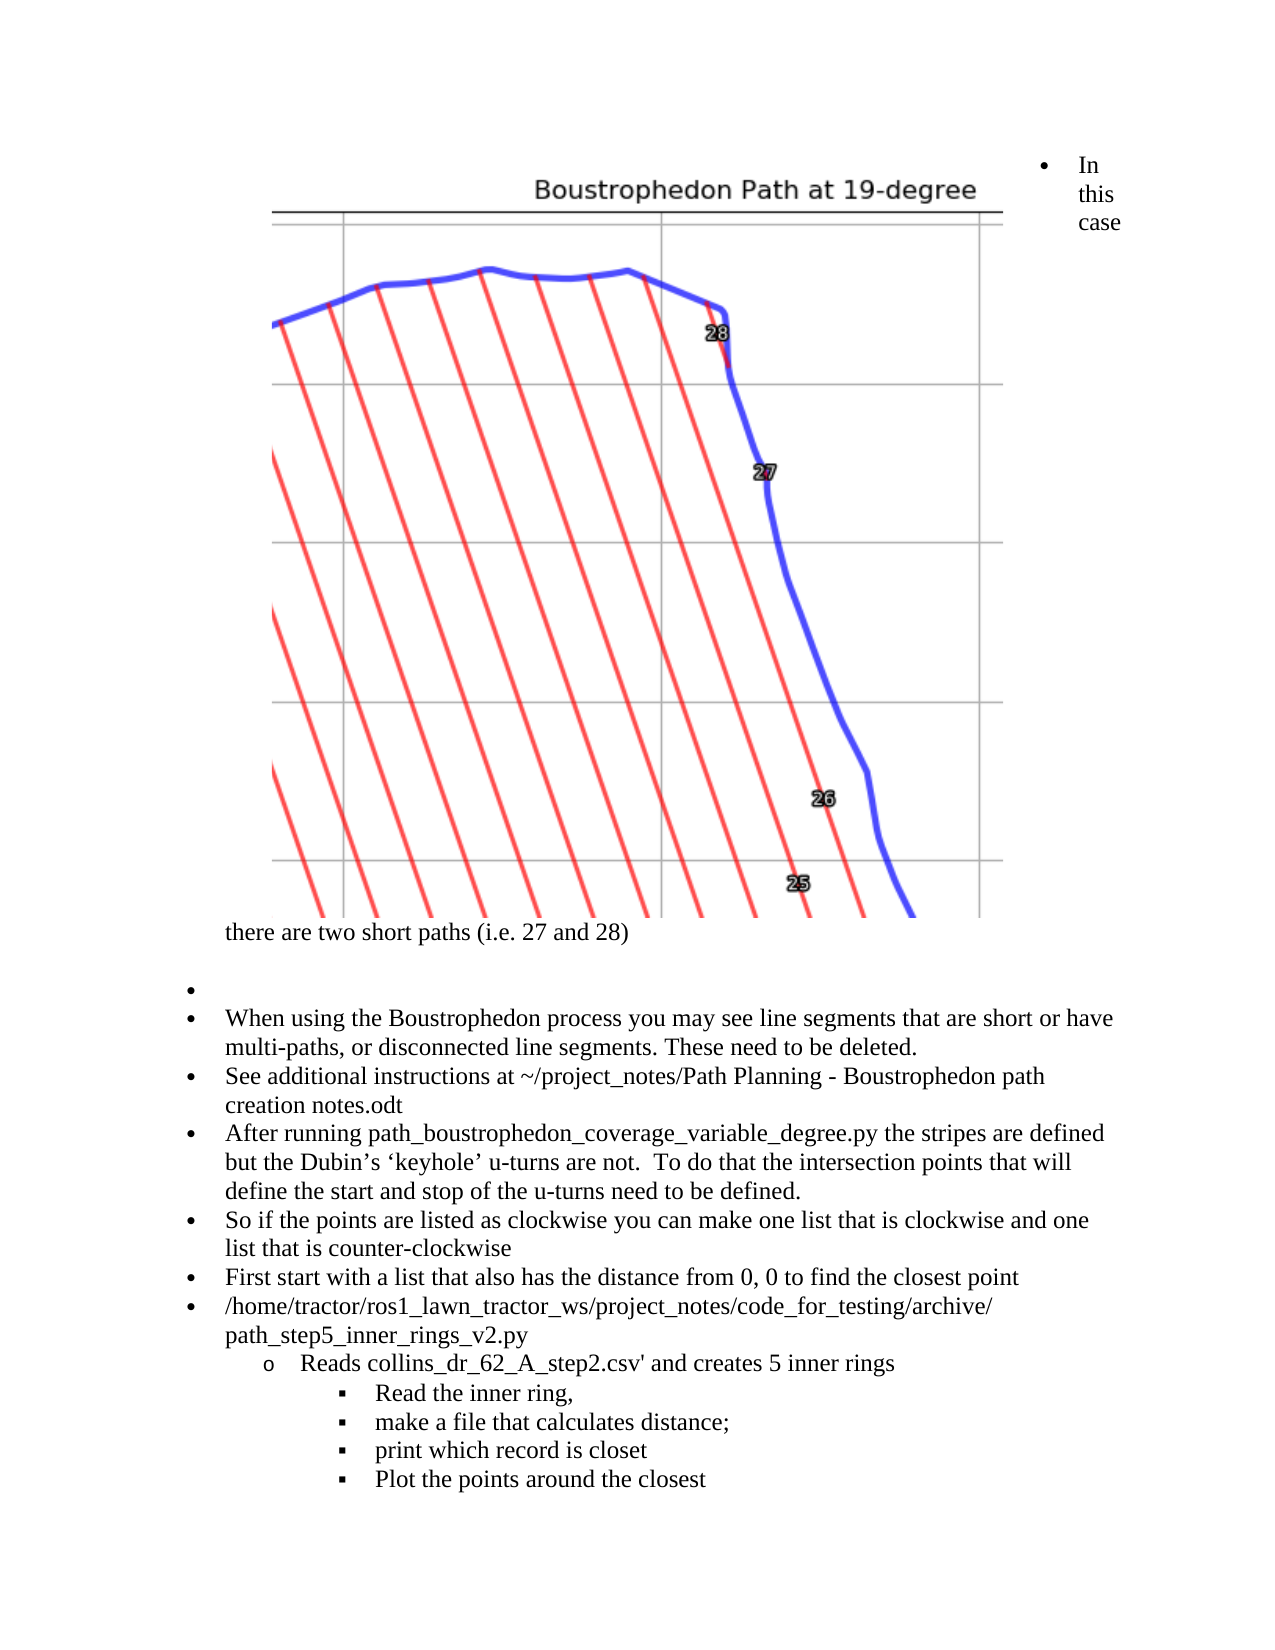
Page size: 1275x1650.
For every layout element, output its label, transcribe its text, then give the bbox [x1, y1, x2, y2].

list First start with a list that also has the distance from 0, 0 to find the closest point [187, 1262, 1125, 1291]
list make a file that calculates distance; [337, 1407, 1125, 1436]
list After running path_boustrophedon_coverage_variable_degree.py the stripes are defined but the Dubin’s ‘keyhole’ u-turns are not. To do that the intersection points that will define the start and stop of the u-turns need to be defined. [187, 1118, 1125, 1205]
list Reads collins_dr_62_A_step2.csv' and creates 5 inner rings [262, 1348, 1125, 1378]
list print which record is closet [337, 1436, 1125, 1464]
list So if the points are listed as clockwise you can make one list that is clockwise and one list that is counter-clockwise [187, 1205, 1125, 1262]
list See additional instructions at ~/project_notes/Path Planning - Boustrophedon path creation notes.odt [187, 1061, 1125, 1118]
list /home/tractor/ros1_lawn_tractor_ws/project_notes/code_for_testing/archive/path_step5_inner_rings_v2.py [187, 1291, 1125, 1348]
list Read the inner ring, [337, 1378, 1125, 1407]
picture [271, 150, 1004, 918]
list When using the Boustrophedon process you may see line segments that are short or have multi-paths, or disconnected line segments. These need to be deleted. [187, 1003, 1125, 1061]
list Plot the points around the closest [337, 1464, 1125, 1493]
list In this case there are two short paths (i.e. 27 and 28) [187, 150, 1125, 975]
